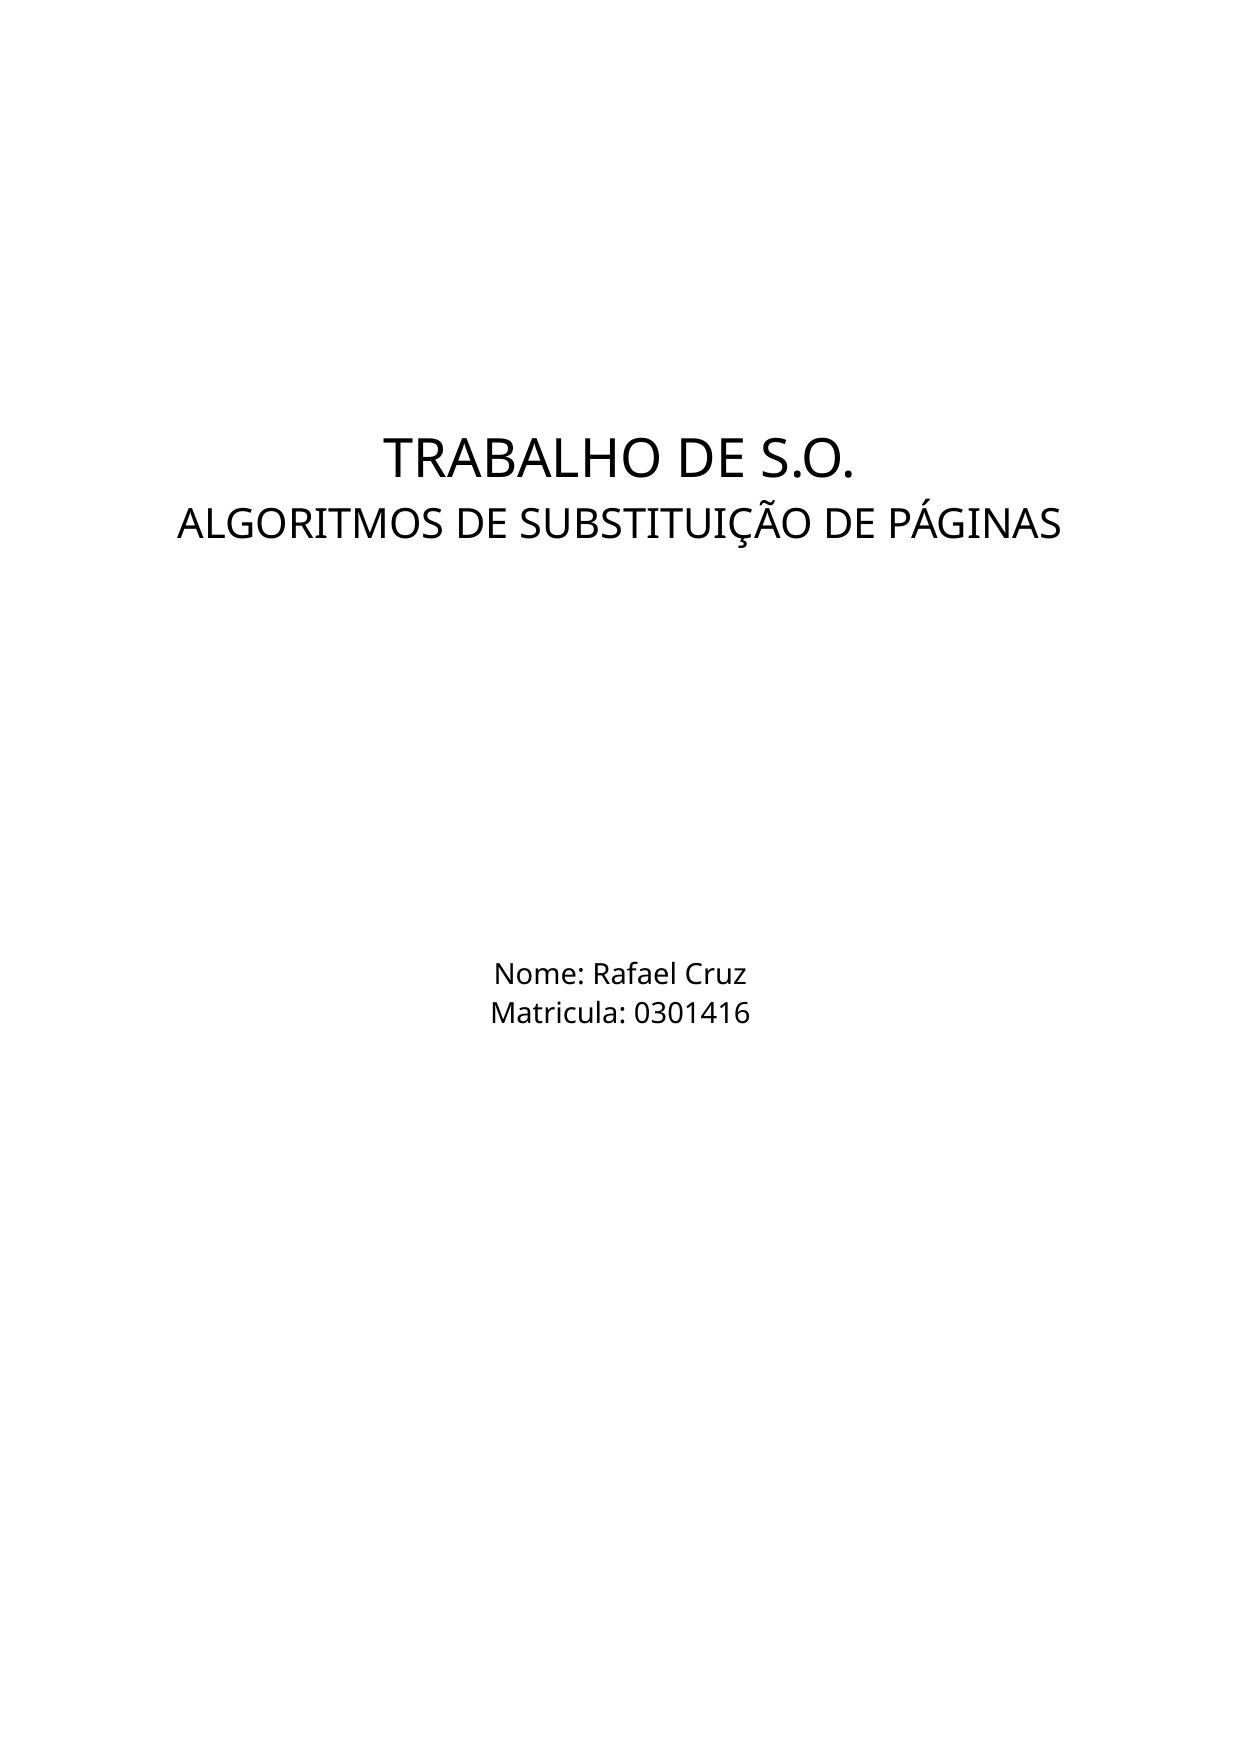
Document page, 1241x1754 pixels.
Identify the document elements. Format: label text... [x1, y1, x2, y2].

text Matricula: 0301416 [118, 993, 1122, 1032]
text Nome: Rafael Cruz [118, 953, 1122, 993]
text ALGORITMOS DE SUBSTITUIÇÃO DE PÁGINAS [118, 494, 1122, 551]
text TRABALHO DE S.O. [118, 420, 1122, 494]
